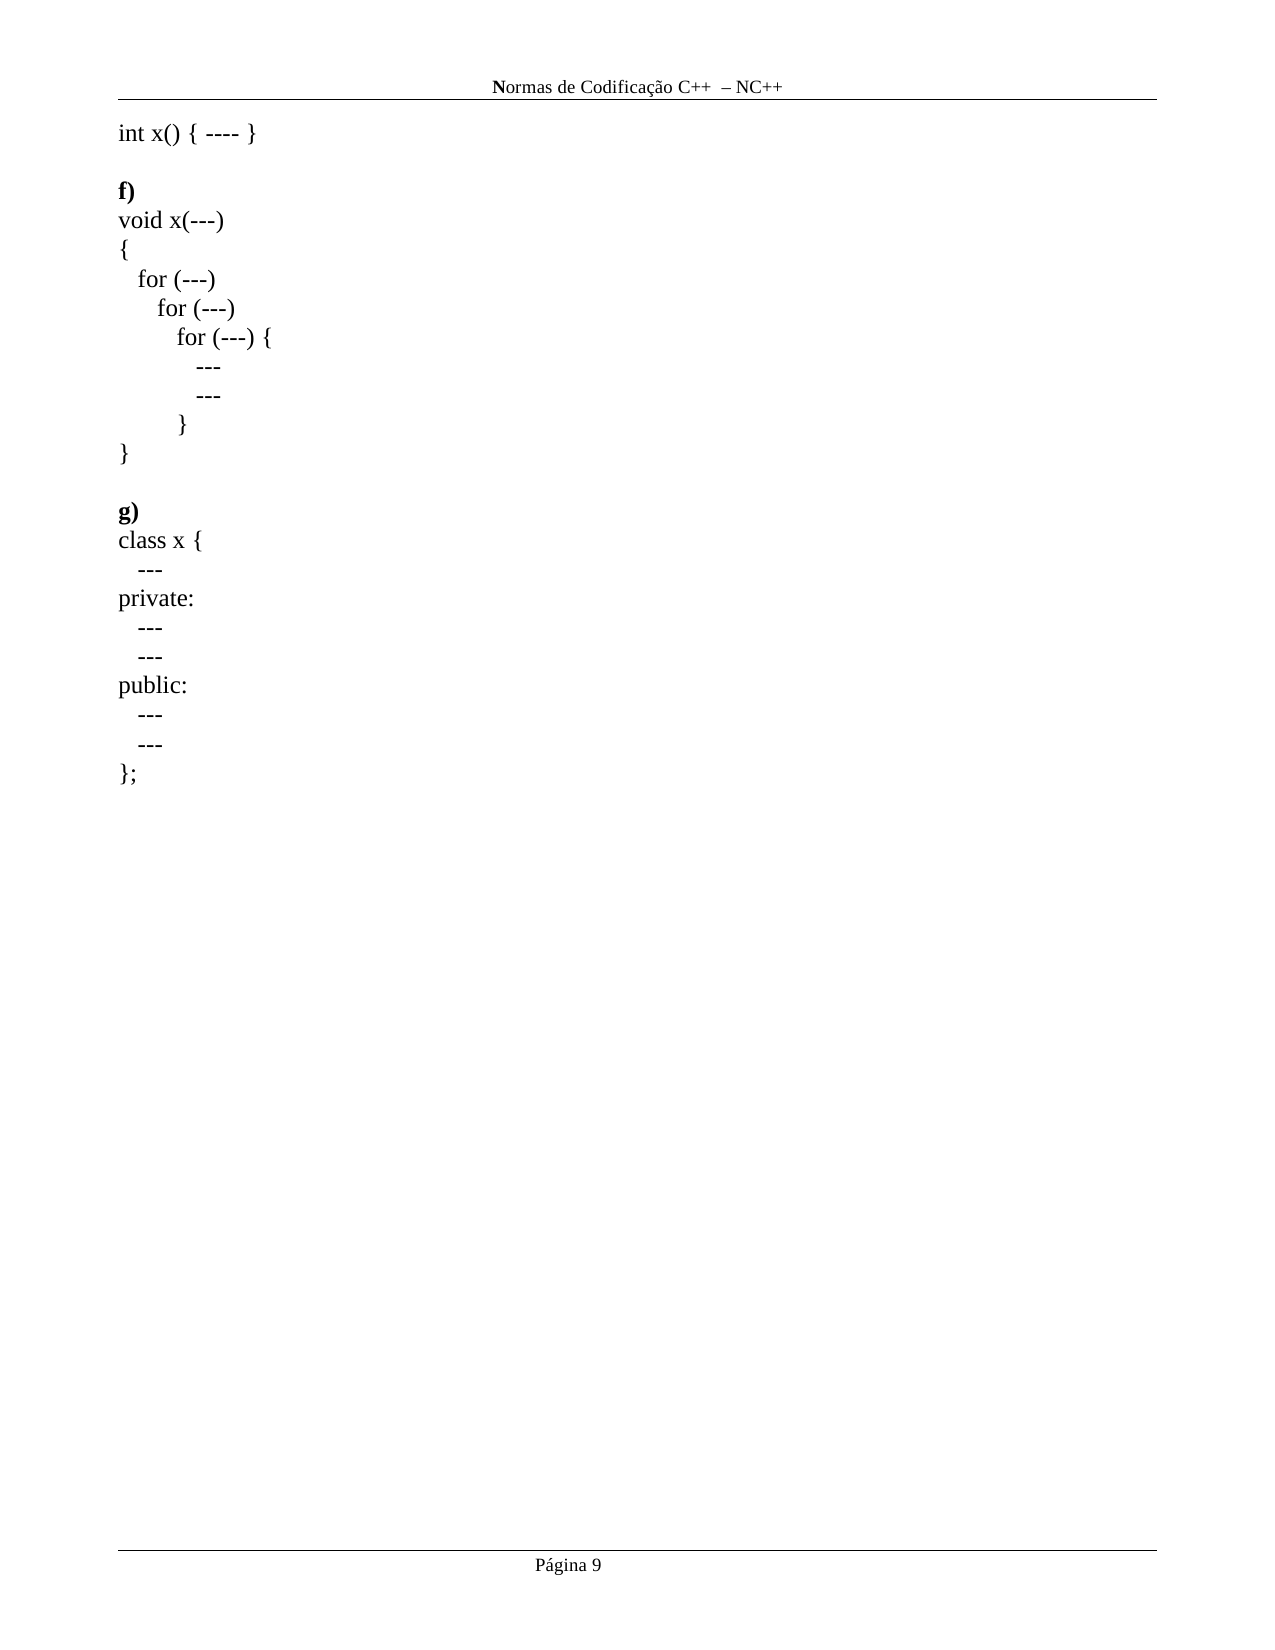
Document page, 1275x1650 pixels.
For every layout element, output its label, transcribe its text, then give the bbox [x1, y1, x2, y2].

text --- [118, 641, 1157, 670]
text class x { [118, 525, 1157, 554]
text } [118, 409, 1157, 438]
text for (---) [118, 292, 1157, 322]
text --- [118, 351, 1157, 380]
text f) [118, 176, 1157, 205]
text --- [118, 699, 1157, 728]
text public: [118, 670, 1157, 699]
text --- [118, 728, 1157, 757]
text --- [118, 380, 1157, 409]
text g) [118, 496, 1157, 525]
text for (---) [118, 263, 1157, 292]
text }; [118, 757, 1157, 787]
text --- [118, 554, 1157, 583]
text void x(---) [118, 205, 1157, 234]
text --- [118, 612, 1157, 641]
text int x() { ---- } [118, 118, 1157, 147]
text } [118, 438, 1157, 467]
text { [118, 234, 1157, 263]
text private: [118, 583, 1157, 612]
text for (---) { [118, 322, 1157, 351]
